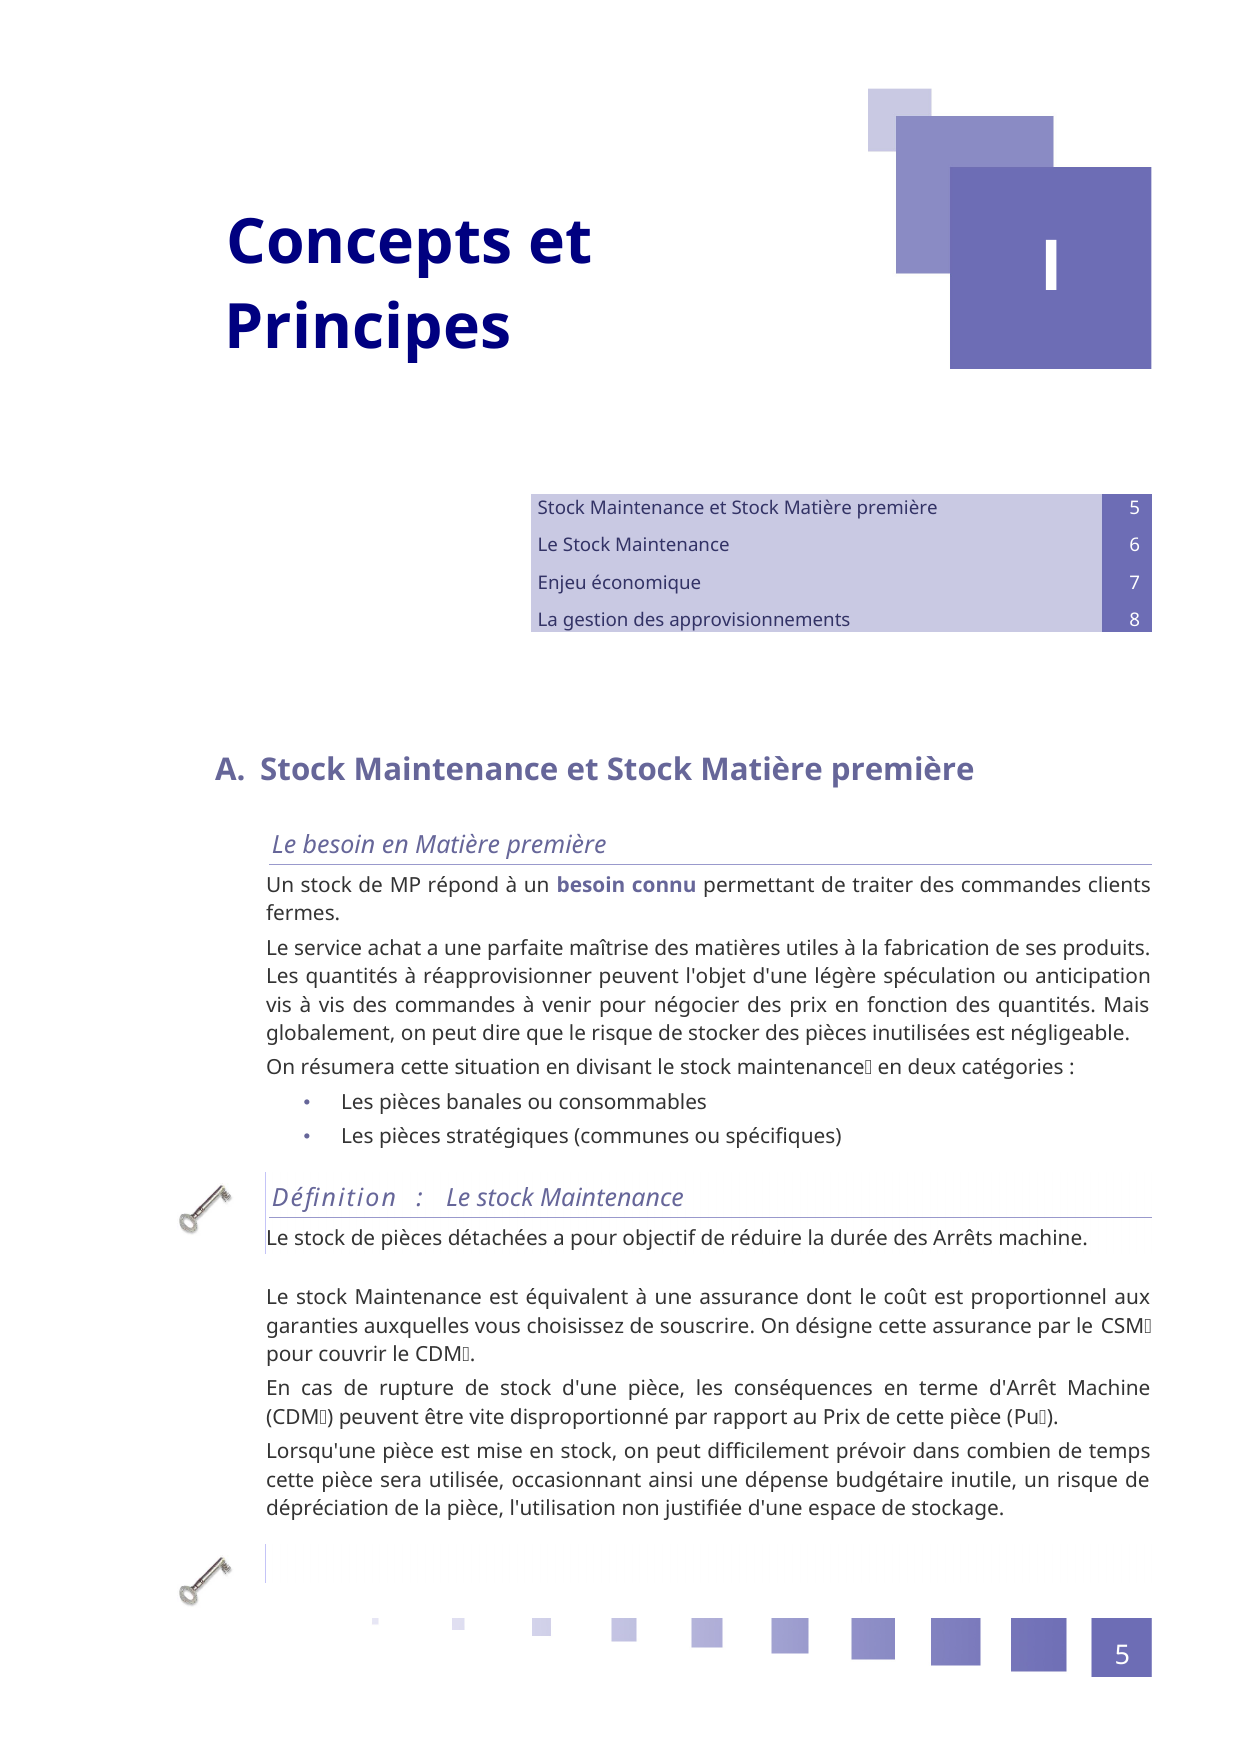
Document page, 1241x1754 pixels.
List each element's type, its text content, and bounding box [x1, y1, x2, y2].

title Stock Maintenance et Stock Matière première [207, 746, 1152, 789]
title La gestion des approvisionnements 8 [537, 606, 1140, 632]
picture [351, 789, 1152, 824]
picture [351, 865, 1152, 870]
picture [177, 1544, 1152, 1615]
title I - Concepts et Principes [224, 197, 868, 367]
text En cas de rupture de stock d'une pièce, les conséquences en terme d'Arrêt Machine (CDMCoût Défaillance Maintenance (CDM)) peuvent être vite disproportionné par rapport au Prix de cette pièce (PuPrix Unitaire des pièces (PU)). [266, 1373, 1152, 1430]
list Les pièces stratégiques (communes ou spécifiques) [303, 1121, 1152, 1150]
title Le besoin en Matière première [269, 824, 1152, 864]
title Définition : Le stock Maintenance [269, 1177, 1152, 1217]
list Les pièces banales ou consommables [303, 1087, 1152, 1115]
picture [177, 1618, 1152, 1677]
text Le stock de pièces détachées a pour objectif de réduire la durée des Arrêts machine. [266, 1223, 1152, 1251]
text I [951, 224, 1152, 306]
text Le service achat a une parfaite maîtrise des matières utiles à la fabrication de ses produits. Les quantités à réapprovisionner peuvent l'objet d'une légère spéculation ou anticipation vis à vis des commandes à venir pour négocier des prix en fonction des quantités. Mais globalement, on peut dire que le risque de stocker des pièces inutilisées est négligeable. [266, 933, 1152, 1047]
title Enjeu économique 7 [537, 569, 1140, 594]
title Le Stock Maintenance 6 [537, 532, 1140, 557]
picture [351, 88, 1152, 746]
text Un stock de MPMatière première répond à un besoin connu permettant de traiter des commandes clients fermes. [266, 870, 1152, 927]
picture [177, 1172, 1152, 1254]
title Stock Maintenance et Stock Matière première 5 [537, 494, 1140, 520]
text On résumera cette situation en divisant le stock maintenanceStock Maintenance en deux catégories : [266, 1052, 1152, 1081]
text Lorsqu'une pièce est mise en stock, on peut difficilement prévoir dans combien de temps cette pièce sera utilisée, occasionnant ainsi une dépense budgétaire inutile, un risque de dépréciation de la pièce, l'utilisation non justifiée d'une espace de stockage. [266, 1436, 1152, 1522]
text Le stock Maintenance est équivalent à une assurance dont le coût est proportionnel aux garanties auxquelles vous choisissez de souscrire. On désigne cette assurance par le CSMCoût de Stockage Maintenance (CSM) pour couvrir le CDMCoût Défaillance Maintenance (CDM). [266, 1282, 1152, 1368]
